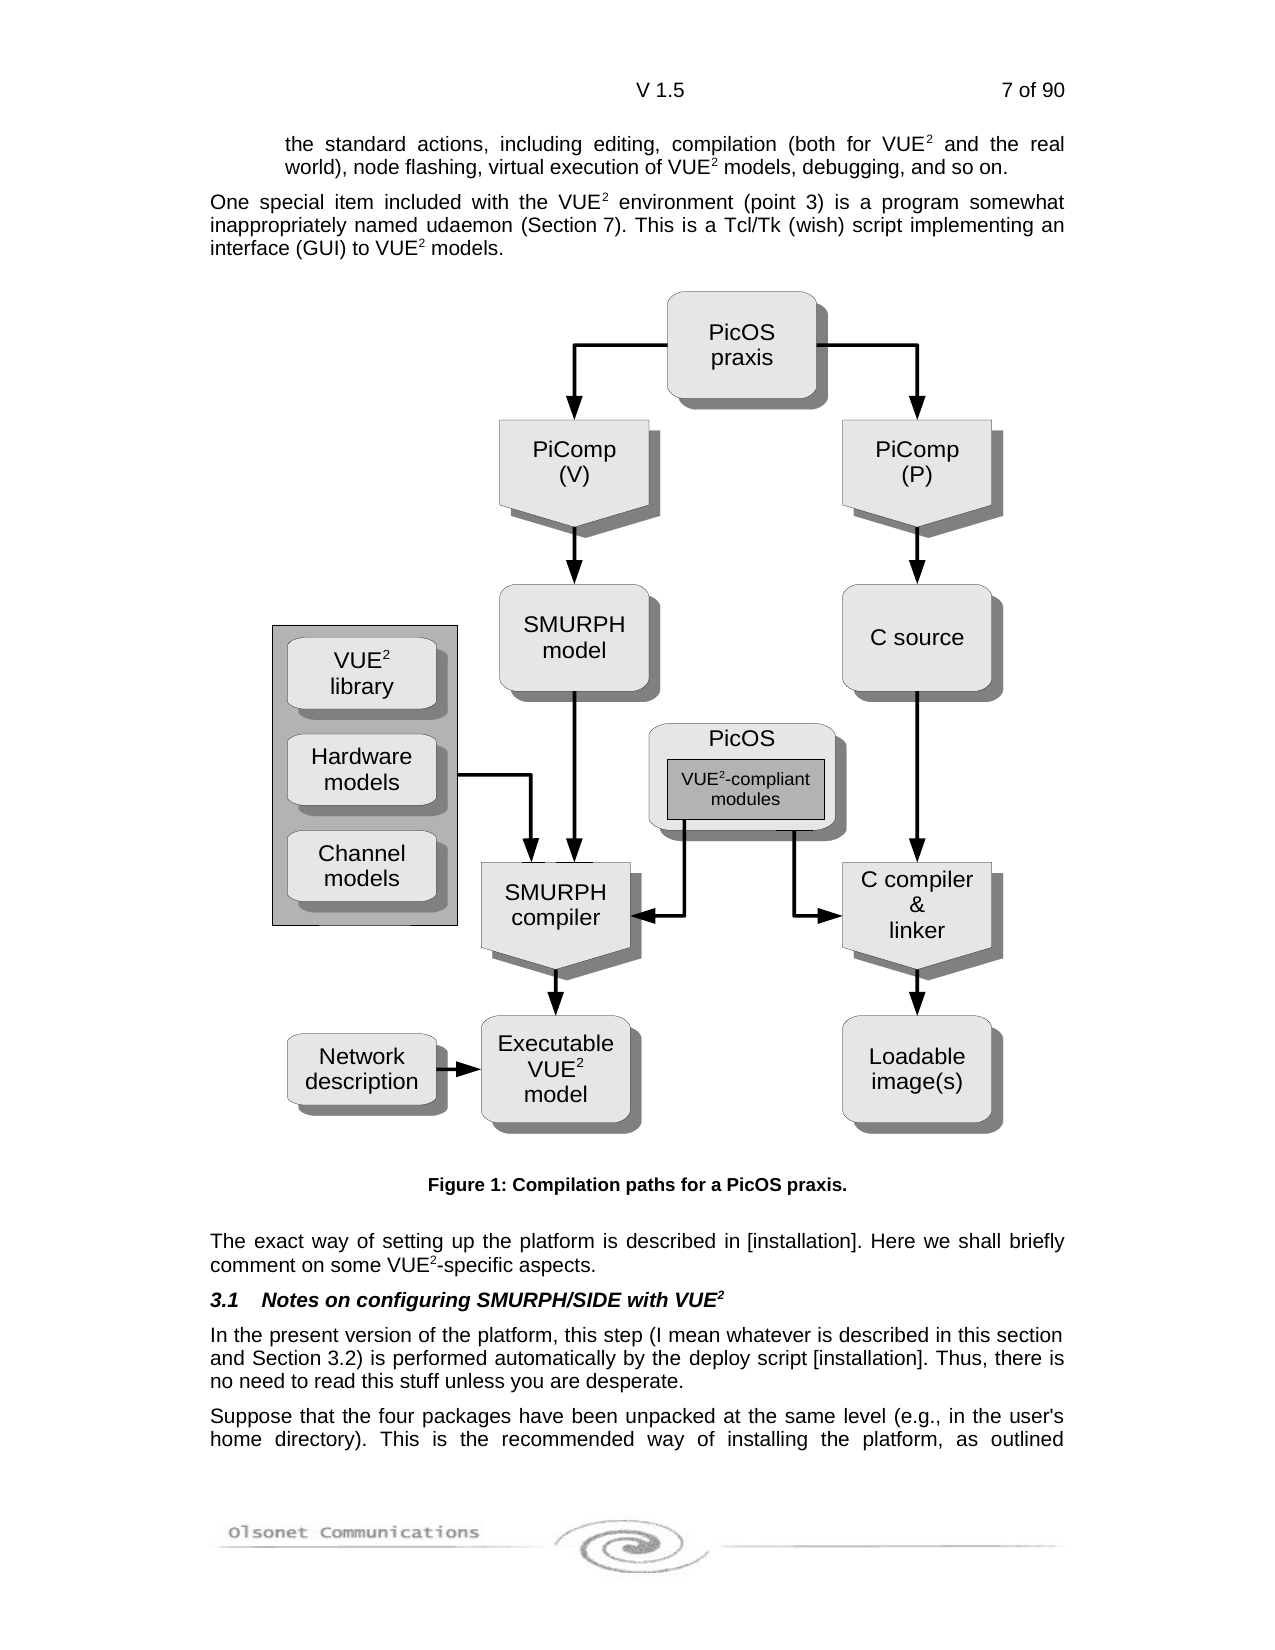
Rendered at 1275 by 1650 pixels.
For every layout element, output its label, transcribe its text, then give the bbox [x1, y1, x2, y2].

list the standard actions, including editing, compilation (both for VUE2 and the real world), node flashing, virtual execution of VUE2 models, debugging, and so on. [247, 132, 1065, 179]
text Figure 1: Compilation paths for a PicOS praxis. [265, 1174, 1010, 1195]
text In the present version of the platform, this step (I mean whatever is described in this section and Section 3.2) is performed automatically by the deploy script [installation]. Thus, there is no need to read this stuff unless you are desperate. [210, 1323, 1065, 1393]
text The exact way of setting up the platform is described in [installation]. Here we shall briefly comment on some VUE2-specific aspects. [210, 1230, 1065, 1276]
subtitle Notes on configuring SMURPH/SIDE with VUE2 [210, 1288, 1065, 1311]
text One special item included with the VUE2 environment (point 3) is a program somewhat inappropriately named udaemon (Section 7). This is a Tcl/Tk (wish) script implementing an interface (GUI) to VUE2 models. [210, 190, 1065, 260]
picture [210, 1504, 1065, 1596]
text Suppose that the four packages have been unpacked at the same level (e.g., in the user's home directory). This is the recommended way of installing the platform, as outlined [210, 1405, 1065, 1451]
